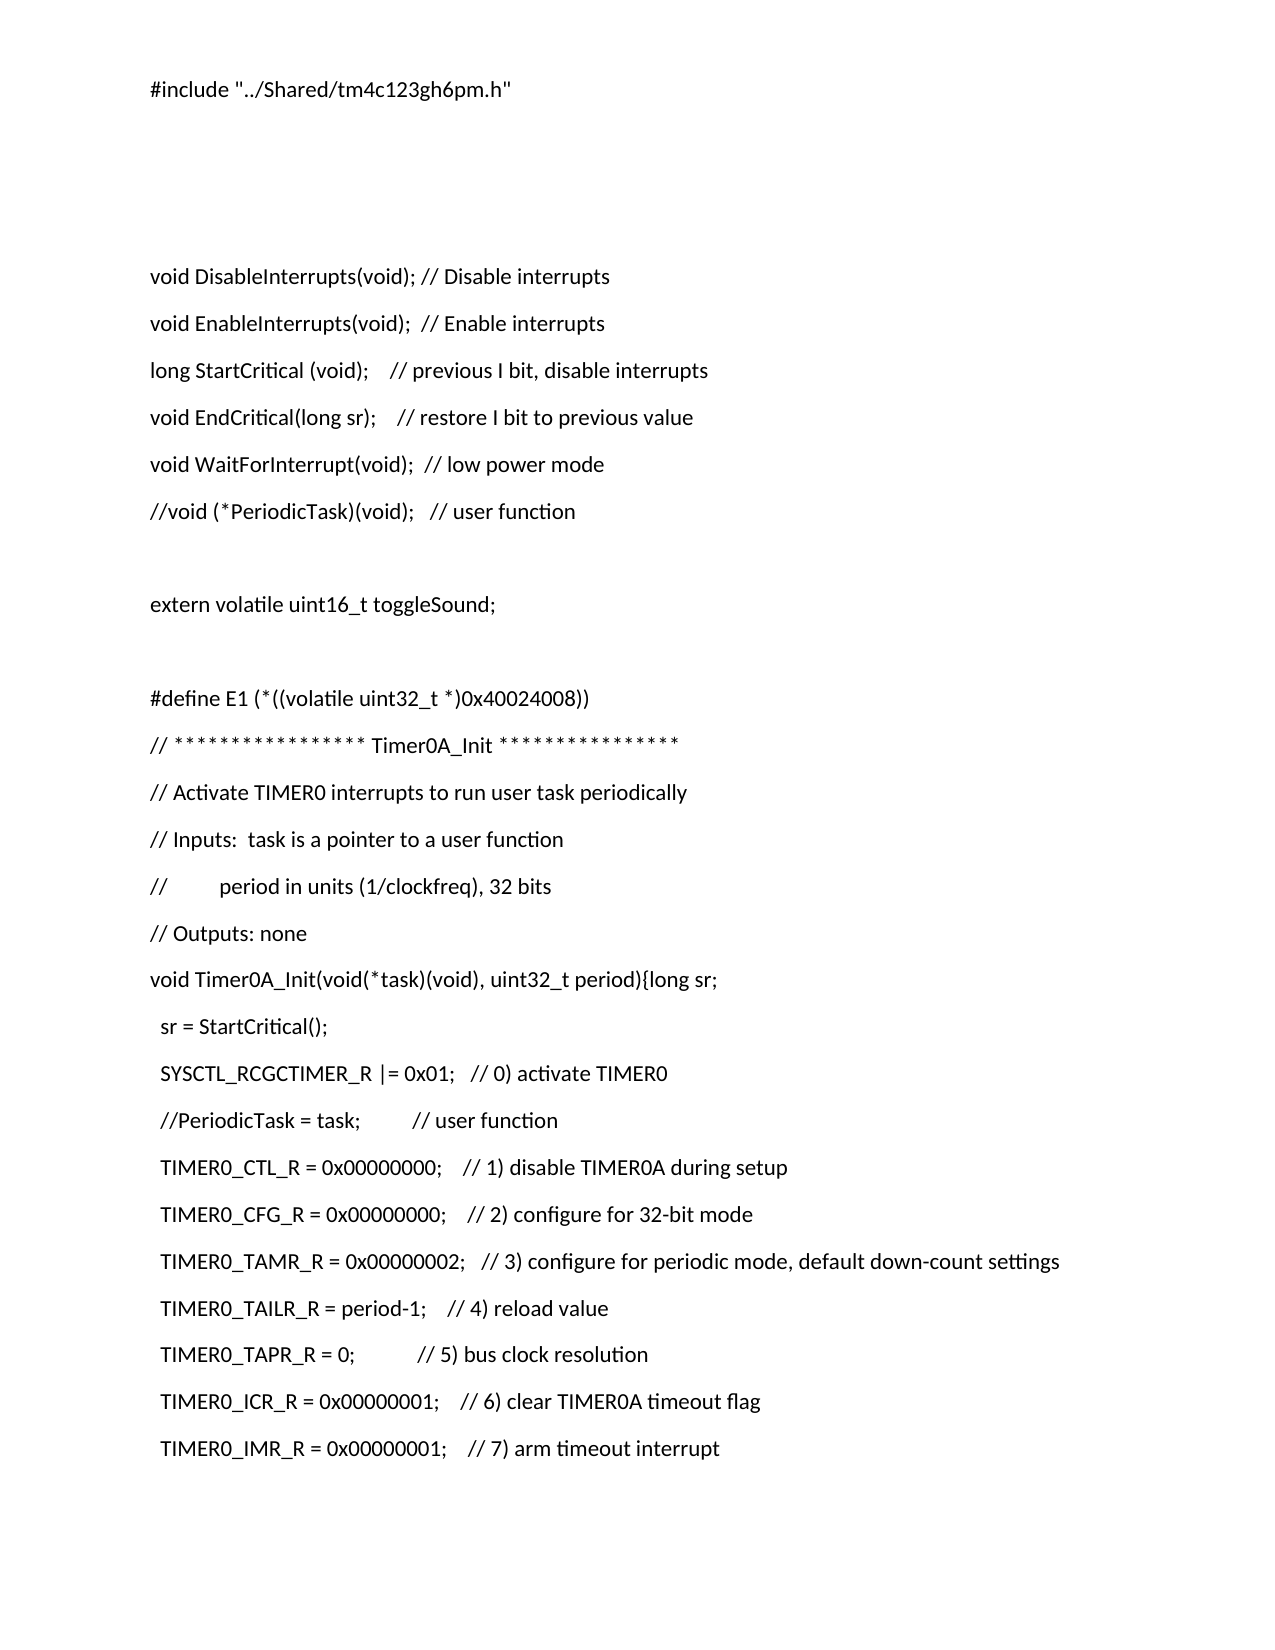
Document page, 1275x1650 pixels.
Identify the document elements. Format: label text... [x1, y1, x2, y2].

text SYSCTL_RCGCTIMER_R |= 0x01; // 0) activate TIMER0 [150, 1059, 1125, 1087]
text long StartCritical (void); // previous I bit, disable interrupts [150, 356, 1125, 384]
text TIMER0_TAMR_R = 0x00000002; // 3) configure for periodic mode, default down-count settings [150, 1247, 1125, 1275]
text void EndCritical(long sr); // restore I bit to previous value [150, 403, 1125, 431]
text TIMER0_TAILR_R = period-1; // 4) reload value [150, 1294, 1125, 1322]
text void WaitForInterrupt(void); // low power mode [150, 450, 1125, 478]
text sr = StartCritical(); [150, 1012, 1125, 1041]
text #include "../Shared/tm4c123gh6pm.h" [150, 75, 1125, 103]
text TIMER0_CFG_R = 0x00000000; // 2) configure for 32-bit mode [150, 1200, 1125, 1228]
text void DisableInterrupts(void); // Disable interrupts [150, 262, 1125, 291]
text //void (*PeriodicTask)(void); // user function [150, 497, 1125, 525]
text // Outputs: none [150, 919, 1125, 947]
text // Activate TIMER0 interrupts to run user task periodically [150, 778, 1125, 806]
text // Inputs: task is a pointer to a user function [150, 825, 1125, 853]
text TIMER0_IMR_R = 0x00000001; // 7) arm timeout interrupt [150, 1434, 1125, 1462]
text void EnableInterrupts(void); // Enable interrupts [150, 309, 1125, 337]
text // period in units (1/clockfreq), 32 bits [150, 872, 1125, 900]
text void Timer0A_Init(void(*task)(void), uint32_t period){long sr; [150, 966, 1125, 994]
text //PeriodicTask = task; // user function [150, 1106, 1125, 1134]
text extern volatile uint16_t toggleSound; [150, 591, 1125, 619]
text TIMER0_CTL_R = 0x00000000; // 1) disable TIMER0A during setup [150, 1153, 1125, 1181]
text TIMER0_TAPR_R = 0; // 5) bus clock resolution [150, 1341, 1125, 1369]
text TIMER0_ICR_R = 0x00000001; // 6) clear TIMER0A timeout flag [150, 1387, 1125, 1416]
text // ***************** Timer0A_Init **************** [150, 731, 1125, 759]
text #define E1 (*((volatile uint32_t *)0x40024008)) [150, 684, 1125, 712]
